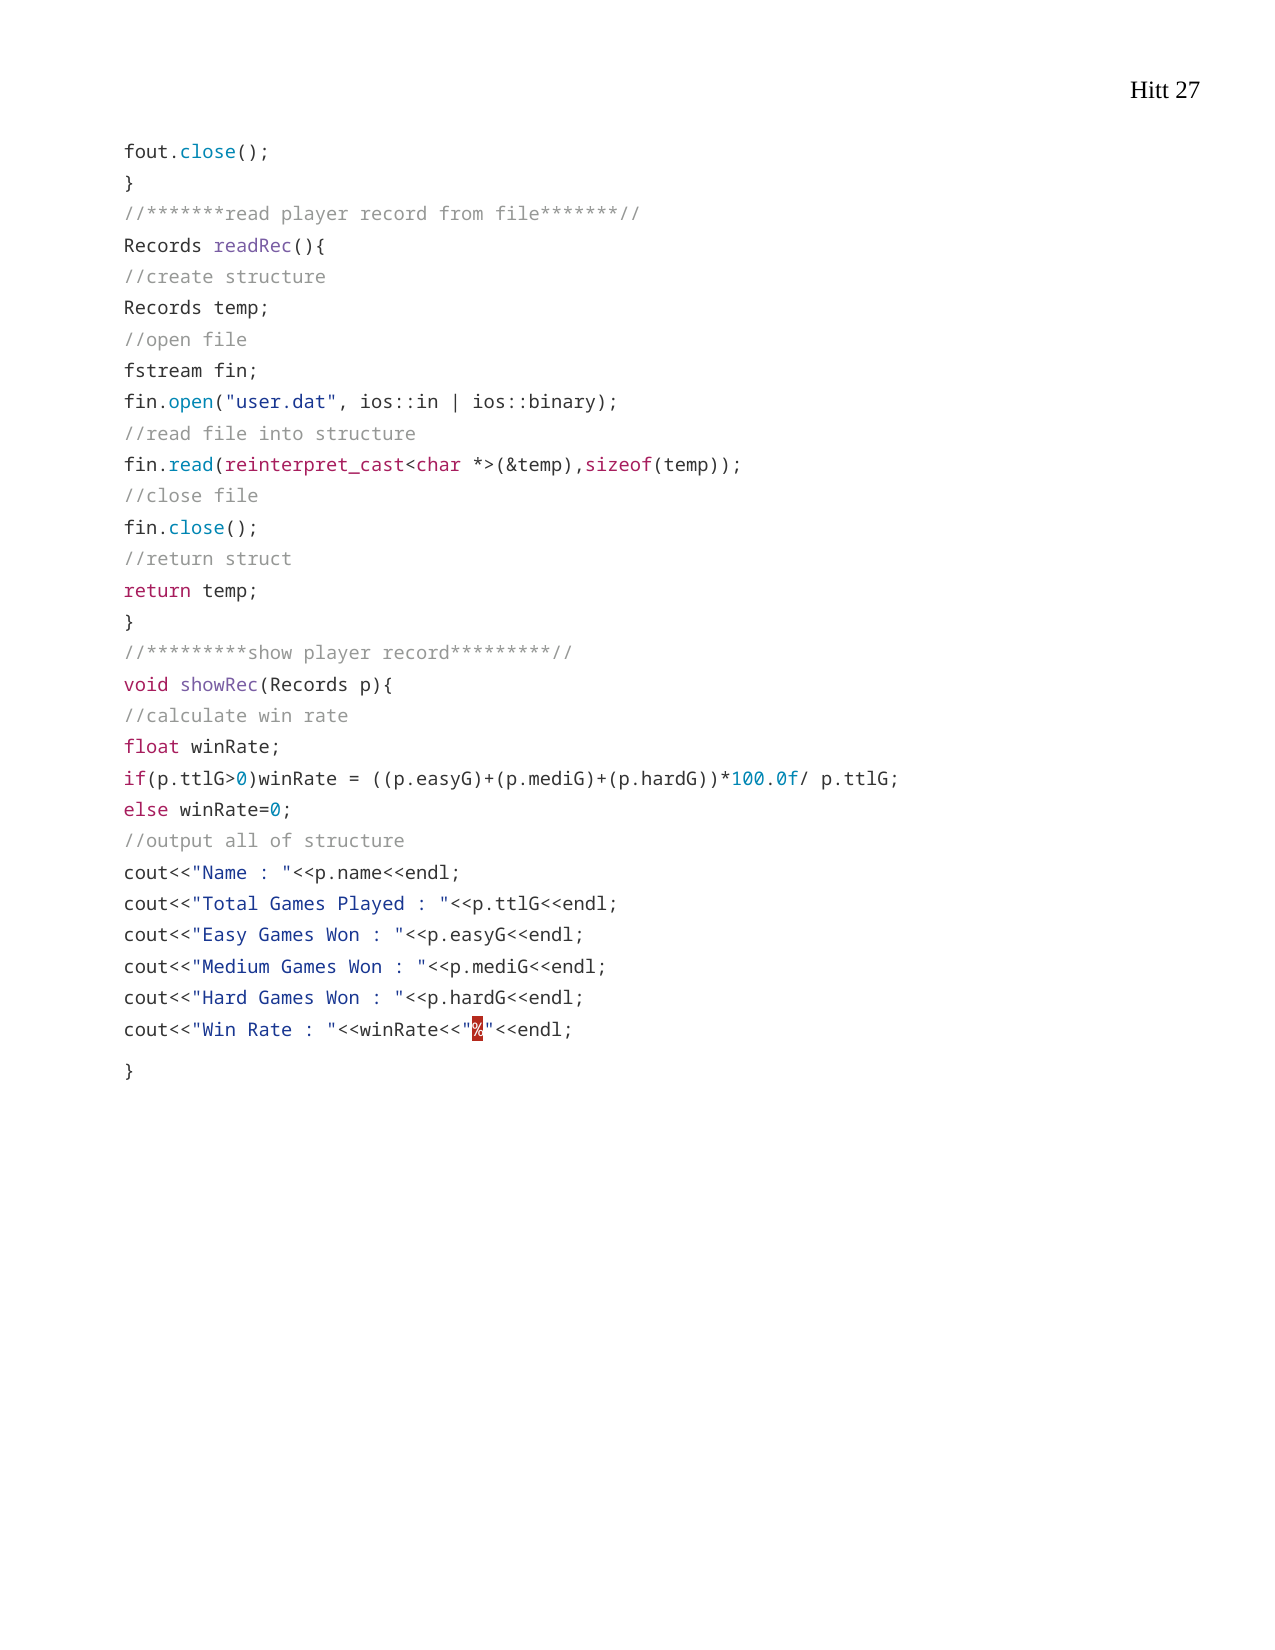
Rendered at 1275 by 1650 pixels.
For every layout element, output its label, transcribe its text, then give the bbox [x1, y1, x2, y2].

table_cell cout<<"Medium Games Won : "<<p.mediG<<endl; [120, 950, 1138, 982]
table_cell else winRate=0; [120, 794, 1138, 825]
table_cell [75, 449, 120, 480]
table_cell [75, 888, 120, 919]
table_cell //open file [120, 323, 1138, 354]
table_cell [75, 605, 120, 637]
table_cell cout<<"Win Rate : "<<winRate<<"%"<<endl; [120, 1013, 1138, 1044]
table_cell [75, 919, 120, 950]
table_cell } [120, 166, 1138, 198]
table_cell //create structure [120, 260, 1138, 292]
table_cell [75, 668, 120, 699]
table_cell [75, 1044, 120, 1055]
table_cell [75, 1055, 120, 1086]
table_cell //close file [120, 480, 1138, 511]
table_cell [75, 386, 120, 417]
table_cell [75, 825, 120, 856]
table_cell [75, 982, 120, 1013]
table_cell //read file into structure [120, 417, 1138, 448]
table_cell [75, 856, 120, 887]
table_cell fin.open("user.dat", ios::in | ios::binary); [120, 386, 1138, 417]
table_cell //*******read player record from file*******// [120, 198, 1138, 229]
table_cell [75, 260, 120, 292]
table_cell [75, 229, 120, 260]
table_cell [75, 543, 120, 574]
table_cell [75, 731, 120, 762]
table_cell [75, 198, 120, 229]
table_cell //return struct [120, 543, 1138, 574]
table_cell //*********show player record*********// [120, 637, 1138, 668]
table_cell [75, 135, 120, 166]
table_cell fin.read(reinterpret_cast<char *>(&temp),sizeof(temp)); [120, 449, 1138, 480]
table_cell [75, 417, 120, 448]
table_cell [75, 794, 120, 825]
table_cell [75, 355, 120, 386]
table_cell [75, 1013, 120, 1044]
table_cell fout.close(); [120, 135, 1138, 166]
table_cell [75, 480, 120, 511]
table_cell [75, 950, 120, 982]
table_cell [75, 292, 120, 323]
table_cell void showRec(Records p){ [120, 668, 1138, 699]
table_cell [75, 323, 120, 354]
table_cell [75, 762, 120, 793]
table_cell fstream fin; [120, 355, 1138, 386]
table_cell float winRate; [120, 731, 1138, 762]
table_cell } [120, 1055, 1138, 1086]
table_cell [120, 1044, 1138, 1055]
table_cell Records readRec(){ [120, 229, 1138, 260]
table_cell //output all of structure [120, 825, 1138, 856]
table_cell cout<<"Total Games Played : "<<p.ttlG<<endl; [120, 888, 1138, 919]
table_cell } [120, 605, 1138, 637]
table_cell if(p.ttlG>0)winRate = ((p.easyG)+(p.mediG)+(p.hardG))*100.0f/ p.ttlG; [120, 762, 1138, 793]
table_cell [75, 637, 120, 668]
table_cell return temp; [120, 574, 1138, 605]
table_cell [75, 574, 120, 605]
table_cell [75, 699, 120, 731]
table_cell cout<<"Name : "<<p.name<<endl; [120, 856, 1138, 887]
table_cell fin.close(); [120, 511, 1138, 543]
table_cell //calculate win rate [120, 699, 1138, 731]
table_cell [75, 511, 120, 543]
table_cell [75, 166, 120, 198]
table_cell cout<<"Easy Games Won : "<<p.easyG<<endl; [120, 919, 1138, 950]
table_cell Records temp; [120, 292, 1138, 323]
table_cell cout<<"Hard Games Won : "<<p.hardG<<endl; [120, 982, 1138, 1013]
